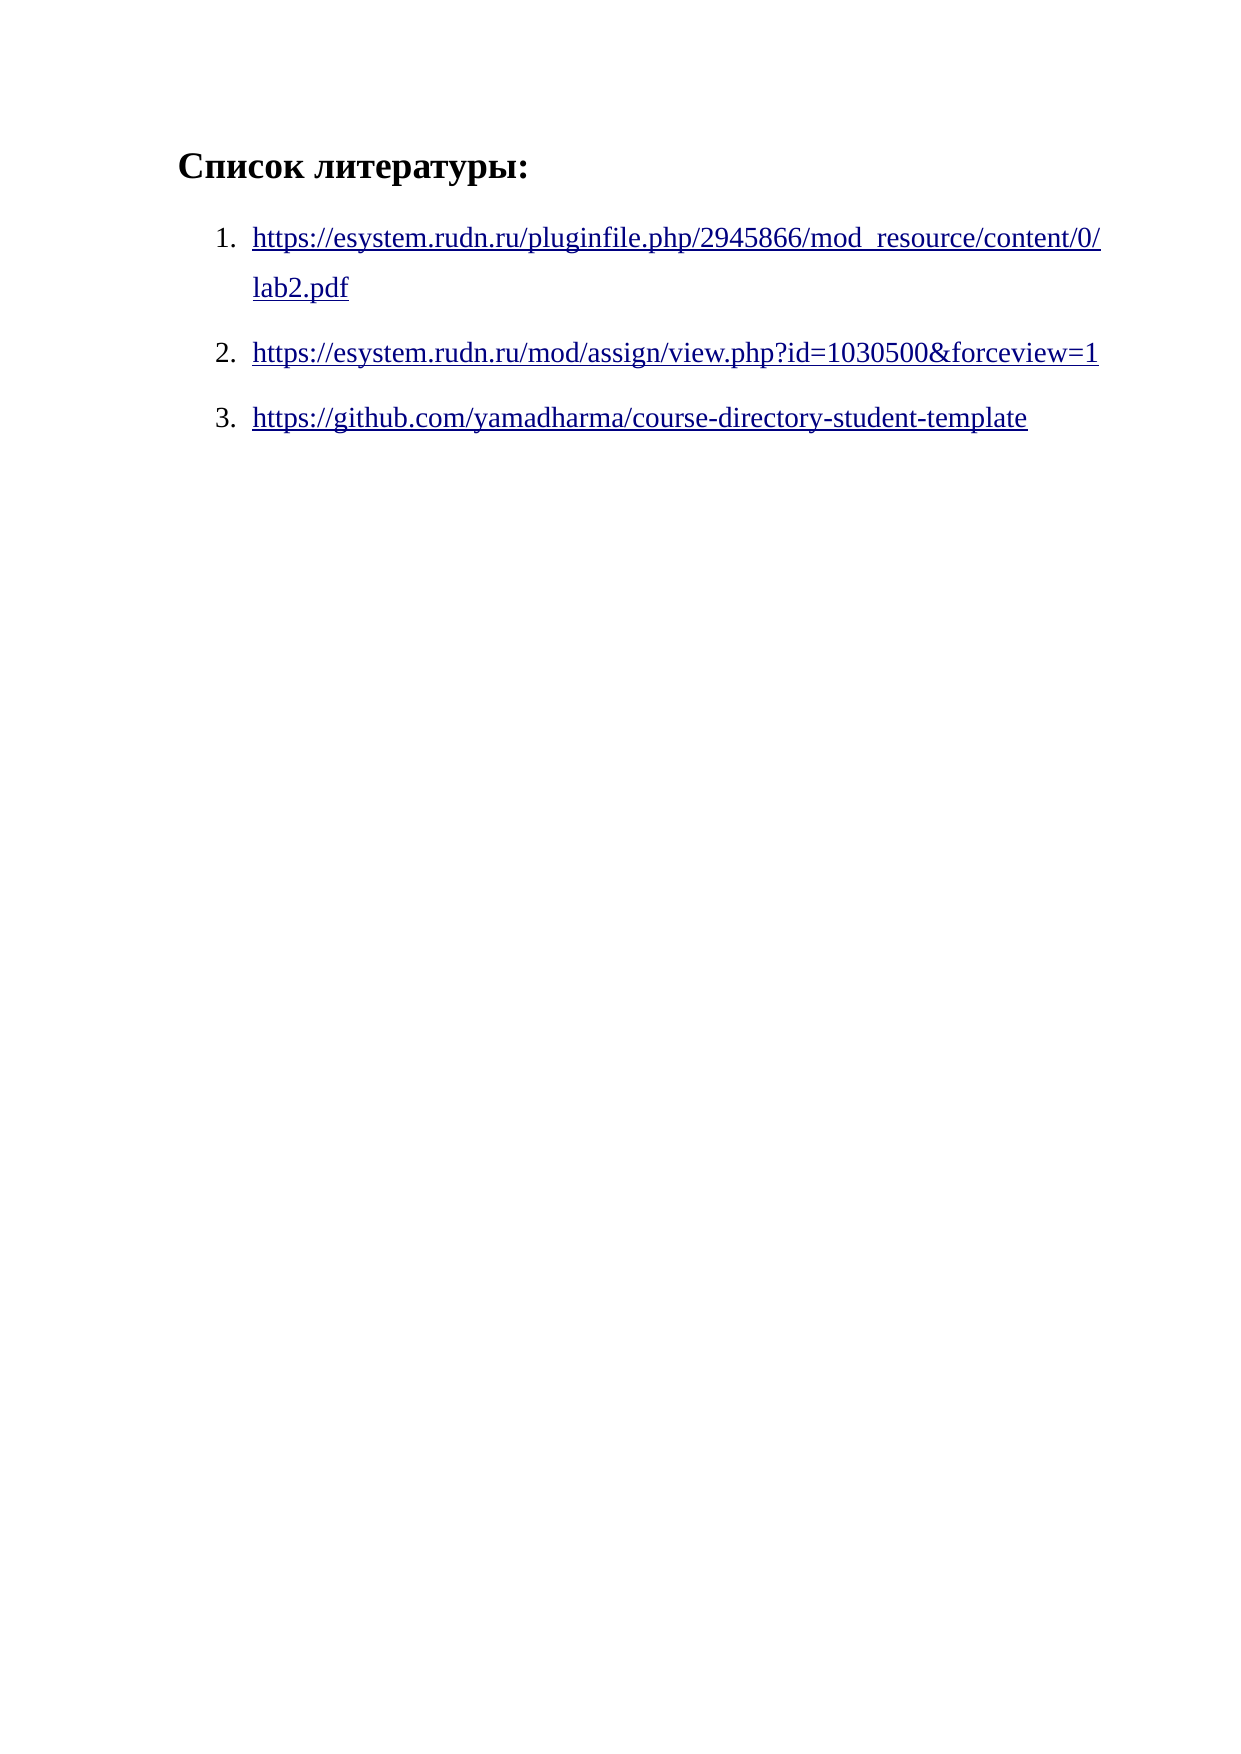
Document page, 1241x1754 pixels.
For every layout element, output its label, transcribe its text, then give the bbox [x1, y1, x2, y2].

list https://esystem.rudn.ru/mod/assign/view.php?id=1030500&forceview=1 [215, 336, 1152, 369]
list https://esystem.rudn.ru/pluginfile.php/2945866/mod_resource/content/0/lab2.pdf [215, 220, 1152, 304]
subtitle Список литературы: [177, 143, 1152, 186]
list https://github.com/yamadharma/course-directory-student-template [215, 400, 1152, 434]
